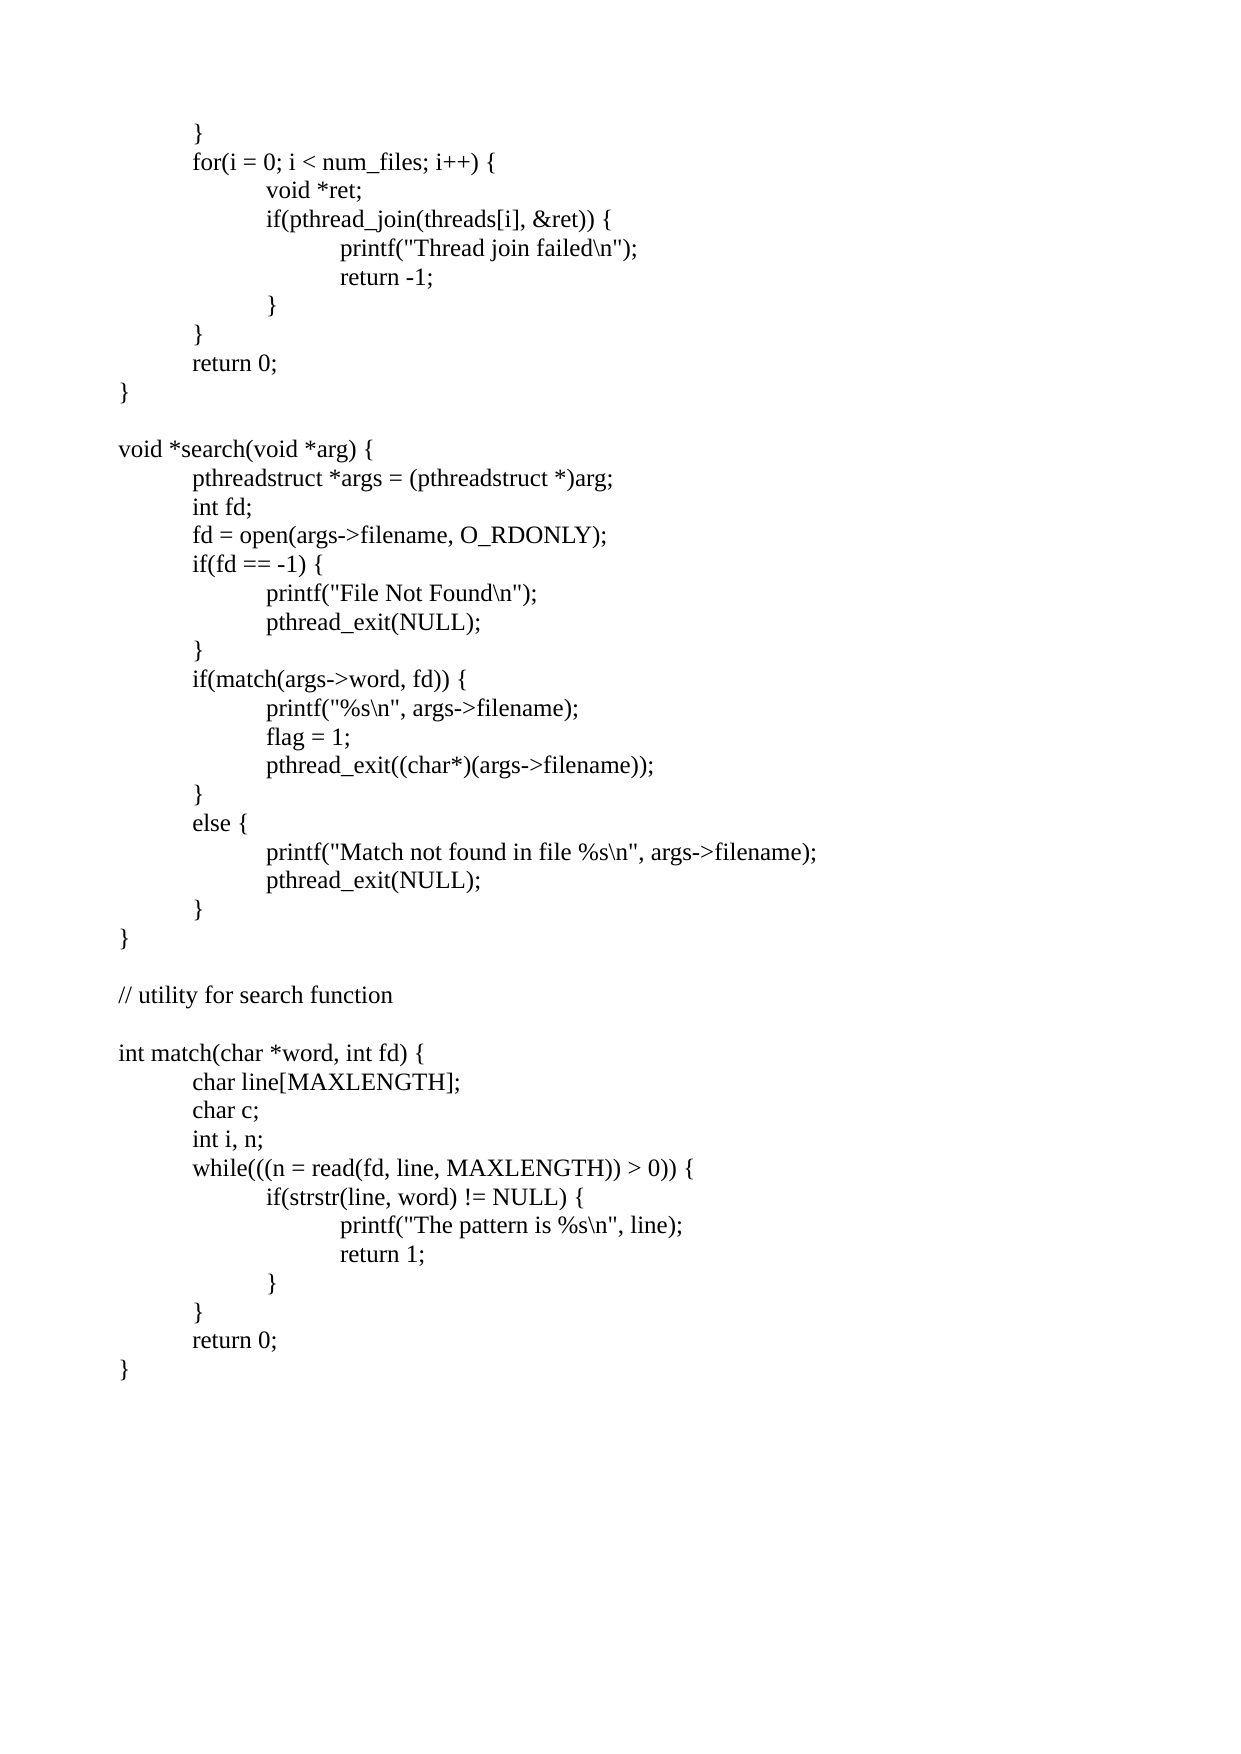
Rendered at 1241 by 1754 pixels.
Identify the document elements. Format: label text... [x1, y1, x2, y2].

text return 0; [118, 348, 1122, 377]
text int fd; [118, 492, 1122, 521]
text char line[MAXLENGTH]; [118, 1067, 1122, 1096]
text printf("Thread join failed\n"); [118, 233, 1122, 262]
text else { [118, 808, 1122, 837]
text pthreadstruct *args = (pthreadstruct *)arg; [118, 463, 1122, 492]
text } [118, 1297, 1122, 1326]
text } [118, 319, 1122, 348]
text char c; [118, 1096, 1122, 1124]
text return -1; [118, 262, 1122, 291]
text flag = 1; [118, 722, 1122, 751]
text fd = open(args->filename, O_RDONLY); [118, 521, 1122, 549]
text for(i = 0; i < num_files; i++) { [118, 147, 1122, 176]
text int i, n; [118, 1124, 1122, 1153]
text printf("The pattern is %s\n", line); [118, 1211, 1122, 1239]
text } [118, 923, 1122, 952]
text } [118, 118, 1122, 147]
text printf("File Not Found\n"); [118, 578, 1122, 607]
text if(match(args->word, fd)) { [118, 664, 1122, 693]
text void *ret; [118, 176, 1122, 204]
text } [118, 894, 1122, 923]
text } [118, 779, 1122, 808]
text pthread_exit((char*)(args->filename)); [118, 751, 1122, 779]
text int match(char *word, int fd) { [118, 1038, 1122, 1067]
text return 1; [118, 1239, 1122, 1268]
text // utility for search function [118, 981, 1122, 1009]
text } [118, 636, 1122, 664]
text printf("%s\n", args->filename); [118, 693, 1122, 722]
text if(pthread_join(threads[i], &ret)) { [118, 204, 1122, 233]
text pthread_exit(NULL); [118, 607, 1122, 636]
text void *search(void *arg) { [118, 434, 1122, 463]
text if(strstr(line, word) != NULL) { [118, 1182, 1122, 1211]
text } [118, 291, 1122, 319]
text printf("Match not found in file %s\n", args->filename); [118, 837, 1122, 866]
text } [118, 1268, 1122, 1297]
text } [118, 377, 1122, 406]
text while(((n = read(fd, line, MAXLENGTH)) > 0)) { [118, 1153, 1122, 1182]
text pthread_exit(NULL); [118, 866, 1122, 894]
text } [118, 1354, 1122, 1383]
text return 0; [118, 1326, 1122, 1354]
text if(fd == -1) { [118, 549, 1122, 578]
